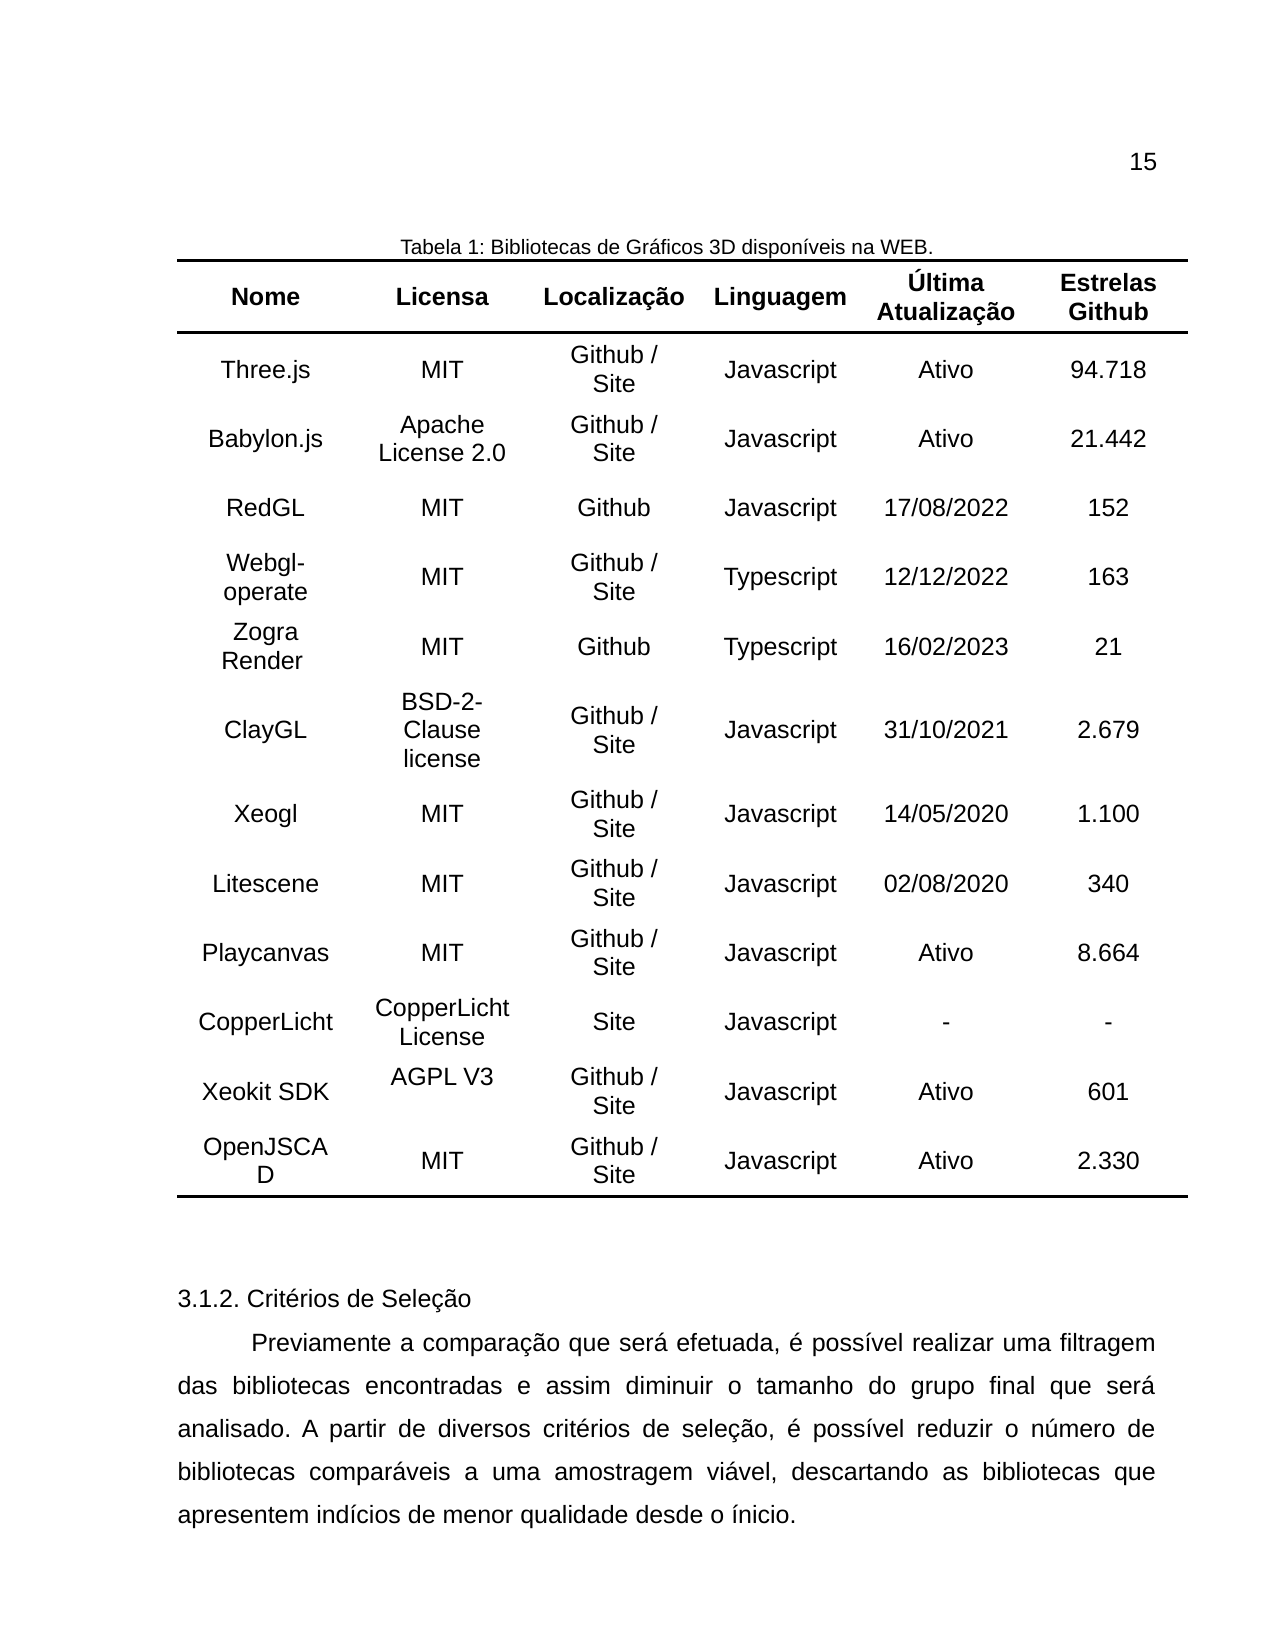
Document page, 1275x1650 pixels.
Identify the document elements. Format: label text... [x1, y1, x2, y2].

table_cell Litescene [177, 848, 354, 918]
subtitle 3.1.2. Critérios de Seleção [177, 1284, 1157, 1313]
table_cell Ativo [863, 1126, 1029, 1195]
table_cell Babylon.js [177, 404, 354, 473]
table_cell 16/02/2023 [863, 611, 1029, 681]
table_cell Github / Site [530, 404, 697, 473]
text Tabela 1: Bibliotecas de Gráficos 3D disponíveis na WEB. [177, 235, 1157, 259]
table_cell Github / Site [530, 779, 697, 848]
table_cell Javascript [698, 779, 863, 848]
table_cell Github / Site [530, 334, 697, 404]
table_cell Ativo [863, 404, 1029, 473]
table_cell Javascript [698, 987, 863, 1056]
table_cell Github / Site [530, 681, 697, 779]
table_cell Playcanvas [177, 918, 354, 987]
table_cell Typescript [698, 542, 863, 611]
table_cell MIT [354, 334, 530, 404]
table_cell Github [530, 611, 697, 681]
table_cell 2.330 [1029, 1126, 1188, 1195]
table_cell Ativo [863, 334, 1029, 404]
table_header Localização [530, 262, 697, 331]
table_header Licensa [354, 262, 530, 331]
table_cell 2.679 [1029, 681, 1188, 779]
table_cell Github / Site [530, 1056, 697, 1126]
table_header Nome [177, 262, 354, 331]
table_header Linguagem [698, 262, 863, 331]
table_cell MIT [354, 1126, 530, 1195]
table_cell 12/12/2022 [863, 542, 1029, 611]
table_cell 21.442 [1029, 404, 1188, 473]
table_cell 163 [1029, 542, 1188, 611]
table_cell Javascript [698, 473, 863, 542]
table_cell 1.100 [1029, 779, 1188, 848]
table_cell Ativo [863, 1056, 1029, 1126]
table_header Última Atualização [863, 262, 1029, 331]
table_cell MIT [354, 611, 530, 681]
table_cell Javascript [698, 848, 863, 918]
table_cell Typescript [698, 611, 863, 681]
table_cell 02/08/2020 [863, 848, 1029, 918]
text Previamente a comparação que será efetuada, é possível realizar uma filtragem das bibliotecas encontradas e assim diminuir o tamanho do grupo final que será analisado. A partir de diversos critérios de seleção, é possível reduzir o número de bibliotecas comparáveis a uma amostragem viável, descartando as bibliotecas que apresentem indícios de menor qualidade desde o ínicio. [177, 1328, 1157, 1529]
table_cell 31/10/2021 [863, 681, 1029, 779]
table_cell MIT [354, 918, 530, 987]
table_cell BSD-2-Clause license [354, 681, 530, 779]
table_cell Github / Site [530, 918, 697, 987]
table_cell Ativo [863, 918, 1029, 987]
table_cell Three.js [177, 334, 354, 404]
table_cell Apache License 2.0 [354, 404, 530, 473]
table_cell MIT [354, 779, 530, 848]
table_cell Javascript [698, 1056, 863, 1126]
table_cell Github / Site [530, 848, 697, 918]
table_cell 21 [1029, 611, 1188, 681]
table_cell 601 [1029, 1056, 1188, 1126]
table_cell Javascript [698, 1126, 863, 1195]
table_cell MIT [354, 542, 530, 611]
table_cell 340 [1029, 848, 1188, 918]
table_cell CopperLicht [177, 987, 354, 1056]
table_cell Github [530, 473, 697, 542]
table_cell Xeogl [177, 779, 354, 848]
table_cell Xeokit SDK [177, 1056, 354, 1126]
table_cell 17/08/2022 [863, 473, 1029, 542]
table_cell MIT [354, 848, 530, 918]
table_cell 8.664 [1029, 918, 1188, 987]
table_cell Github / Site [530, 542, 697, 611]
table_header Estrelas Github [1029, 262, 1188, 331]
table_cell CopperLicht License [354, 987, 530, 1056]
table_cell 14/05/2020 [863, 779, 1029, 848]
table_cell RedGL [177, 473, 354, 542]
table_cell Site [530, 987, 697, 1056]
table_cell Github / Site [530, 1126, 697, 1195]
table_cell AGPL V3 [354, 1056, 530, 1126]
table_cell Javascript [698, 918, 863, 987]
table_cell OpenJSCAD [177, 1126, 354, 1195]
table_cell Javascript [698, 681, 863, 779]
table_cell Zogra Render [177, 611, 354, 681]
table_cell Javascript [698, 334, 863, 404]
table_cell 94.718 [1029, 334, 1188, 404]
table_cell - [1029, 987, 1188, 1056]
table_cell MIT [354, 473, 530, 542]
table_cell - [863, 987, 1029, 1056]
table_cell Javascript [698, 404, 863, 473]
table_cell Webgl-operate [177, 542, 354, 611]
table_cell 152 [1029, 473, 1188, 542]
table_cell ClayGL [177, 681, 354, 779]
